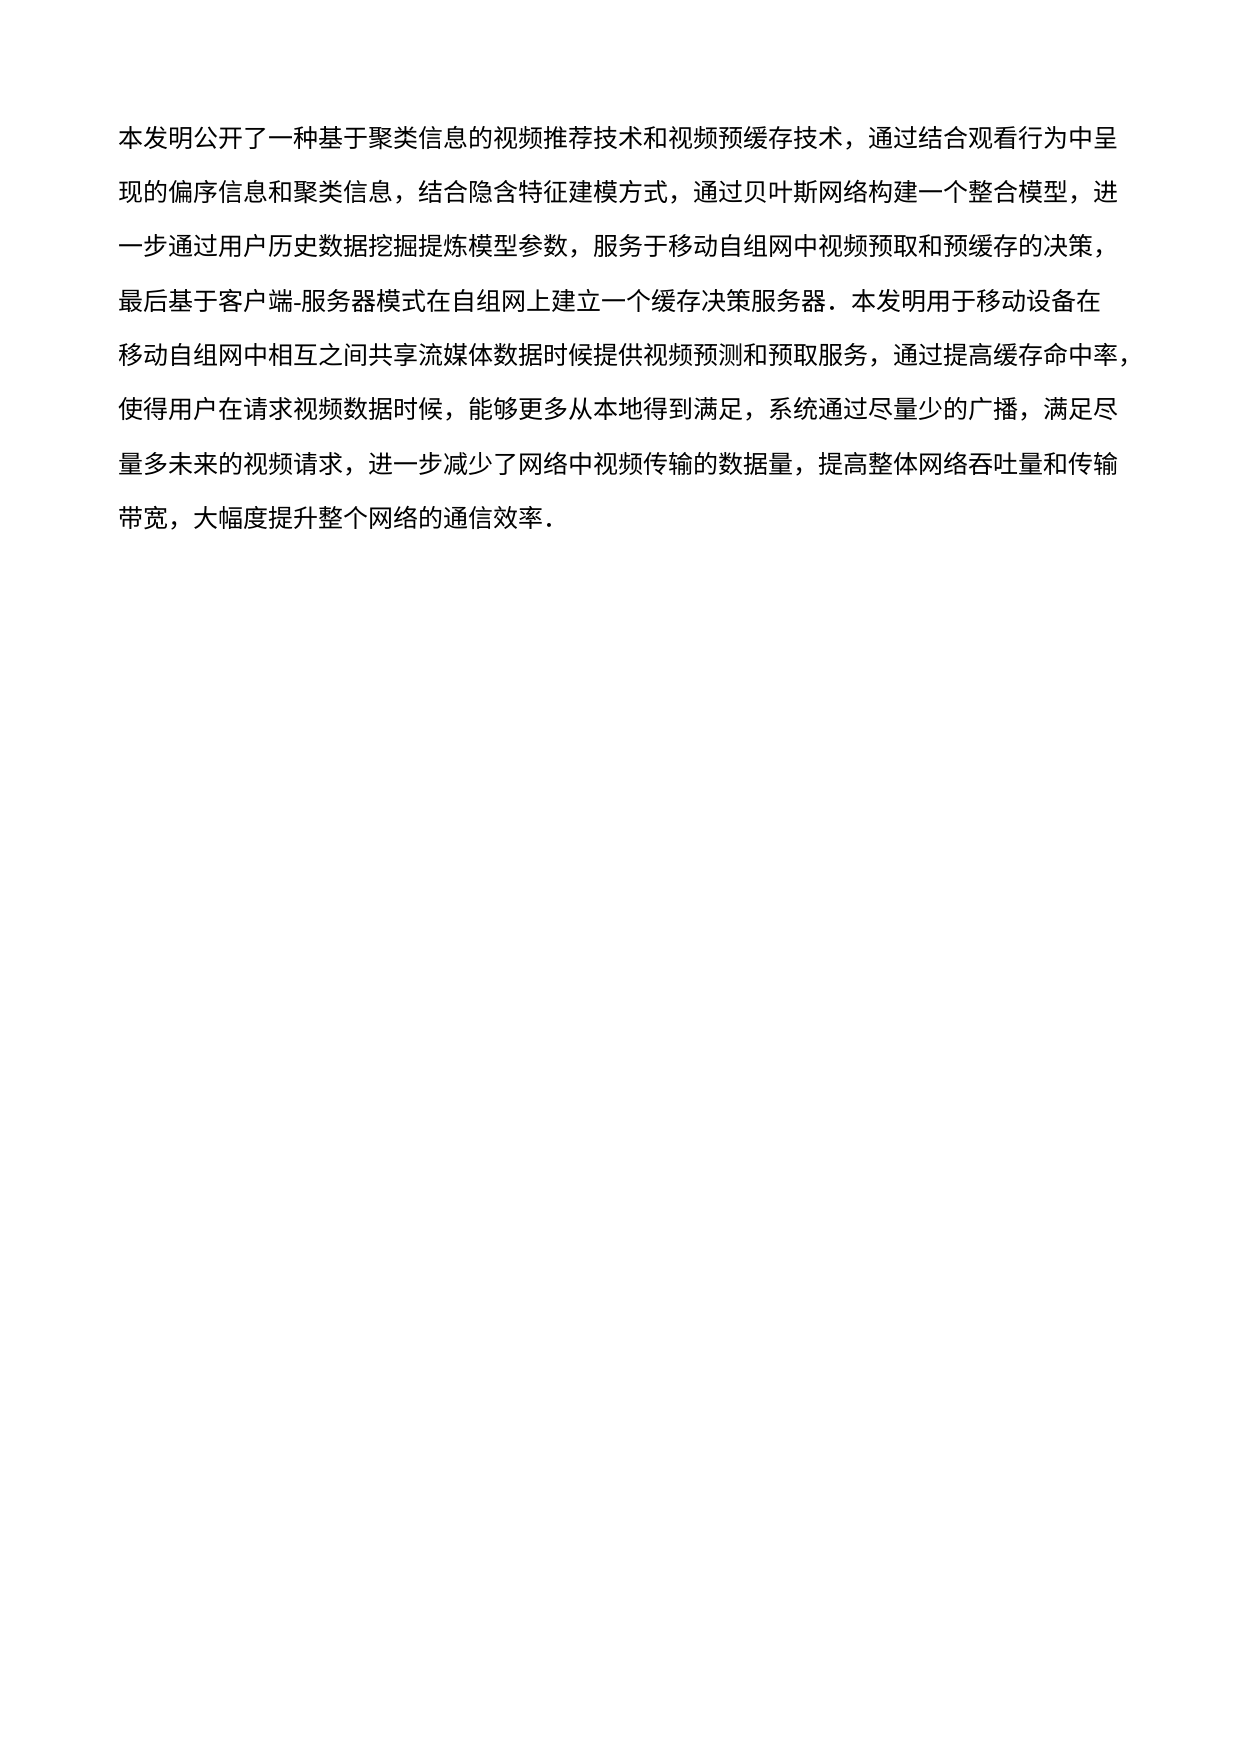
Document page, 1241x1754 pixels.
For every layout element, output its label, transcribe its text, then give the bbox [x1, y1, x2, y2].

text 本发明公开了一种基于聚类信息的视频推荐技术和视频预缓存技术，通过结合观看行为中呈现的偏序信息和聚类信息，结合隐含特征建模方式，通过贝叶斯网络构建一个整合模型，进一步通过用户历史数据挖掘提炼模型参数，服务于移动自组网中视频预取和预缓存的决策，最后基于客户端-服务器模式在自组网上建立一个缓存决策服务器．本发明用于移动设备在移动自组网中相互之间共享流媒体数据时候提供视频预测和预取服务，通过提高缓存命中率， [118, 118, 1122, 372]
text 使得用户在请求视频数据时候，能够更多从本地得到满足，系统通过尽量少的广播，满足尽量多未来的视频请求，进一步减少了网络中视频传输的数据量，提高整体网络吞吐量和传输带宽，大幅度提升整个网络的通信效率． [118, 390, 1122, 535]
